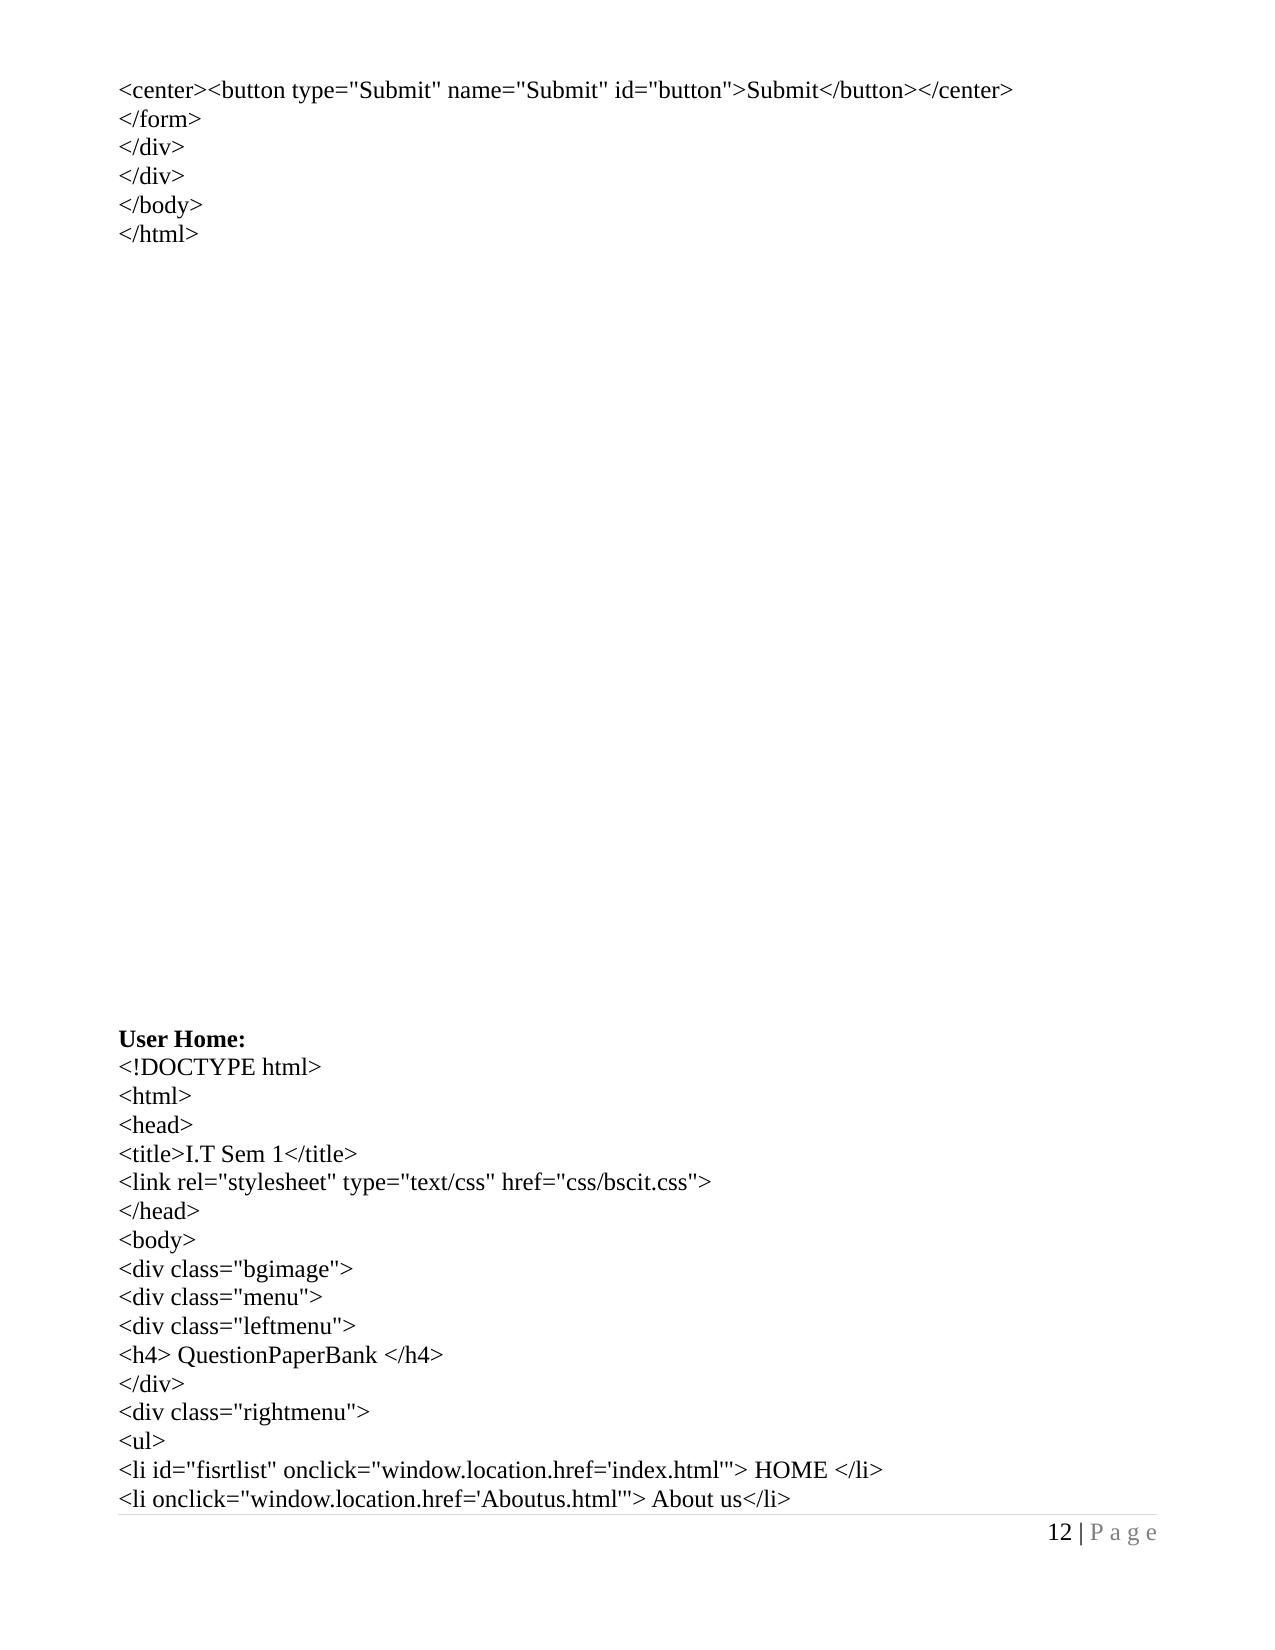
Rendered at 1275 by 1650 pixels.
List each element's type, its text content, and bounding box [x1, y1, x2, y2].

text <li id="fisrtlist" onclick="window.location.href='index.html'"> HOME </li> [118, 1455, 1157, 1484]
text </div> [118, 132, 1157, 161]
text <!DOCTYPE html> [118, 1052, 1157, 1081]
text <head> [118, 1110, 1157, 1139]
text <div class="menu"> [118, 1282, 1157, 1311]
text </html> [118, 219, 1157, 247]
text </body> [118, 190, 1157, 219]
text <title>I.T Sem 1</title> [118, 1139, 1157, 1167]
text User Home: [118, 1024, 1157, 1052]
text <h4> QuestionPaperBank </h4> [118, 1340, 1157, 1369]
text <center><button type="Submit" name="Submit" id="button">Submit</button></center> [118, 75, 1157, 104]
text <div class="rightmenu"> [118, 1397, 1157, 1426]
text </head> [118, 1196, 1157, 1225]
text </form> [118, 104, 1157, 132]
text <html> [118, 1081, 1157, 1110]
text <div class="bgimage"> [118, 1254, 1157, 1282]
text <ul> [118, 1426, 1157, 1455]
text <link rel="stylesheet" type="text/css" href="css/bscit.css"> [118, 1167, 1157, 1196]
text </div> [118, 1369, 1157, 1397]
text <body> [118, 1225, 1157, 1254]
text <li onclick="window.location.href='Aboutus.html'"> About us</li> [118, 1484, 1157, 1512]
text </div> [118, 161, 1157, 190]
text <div class="leftmenu"> [118, 1311, 1157, 1340]
